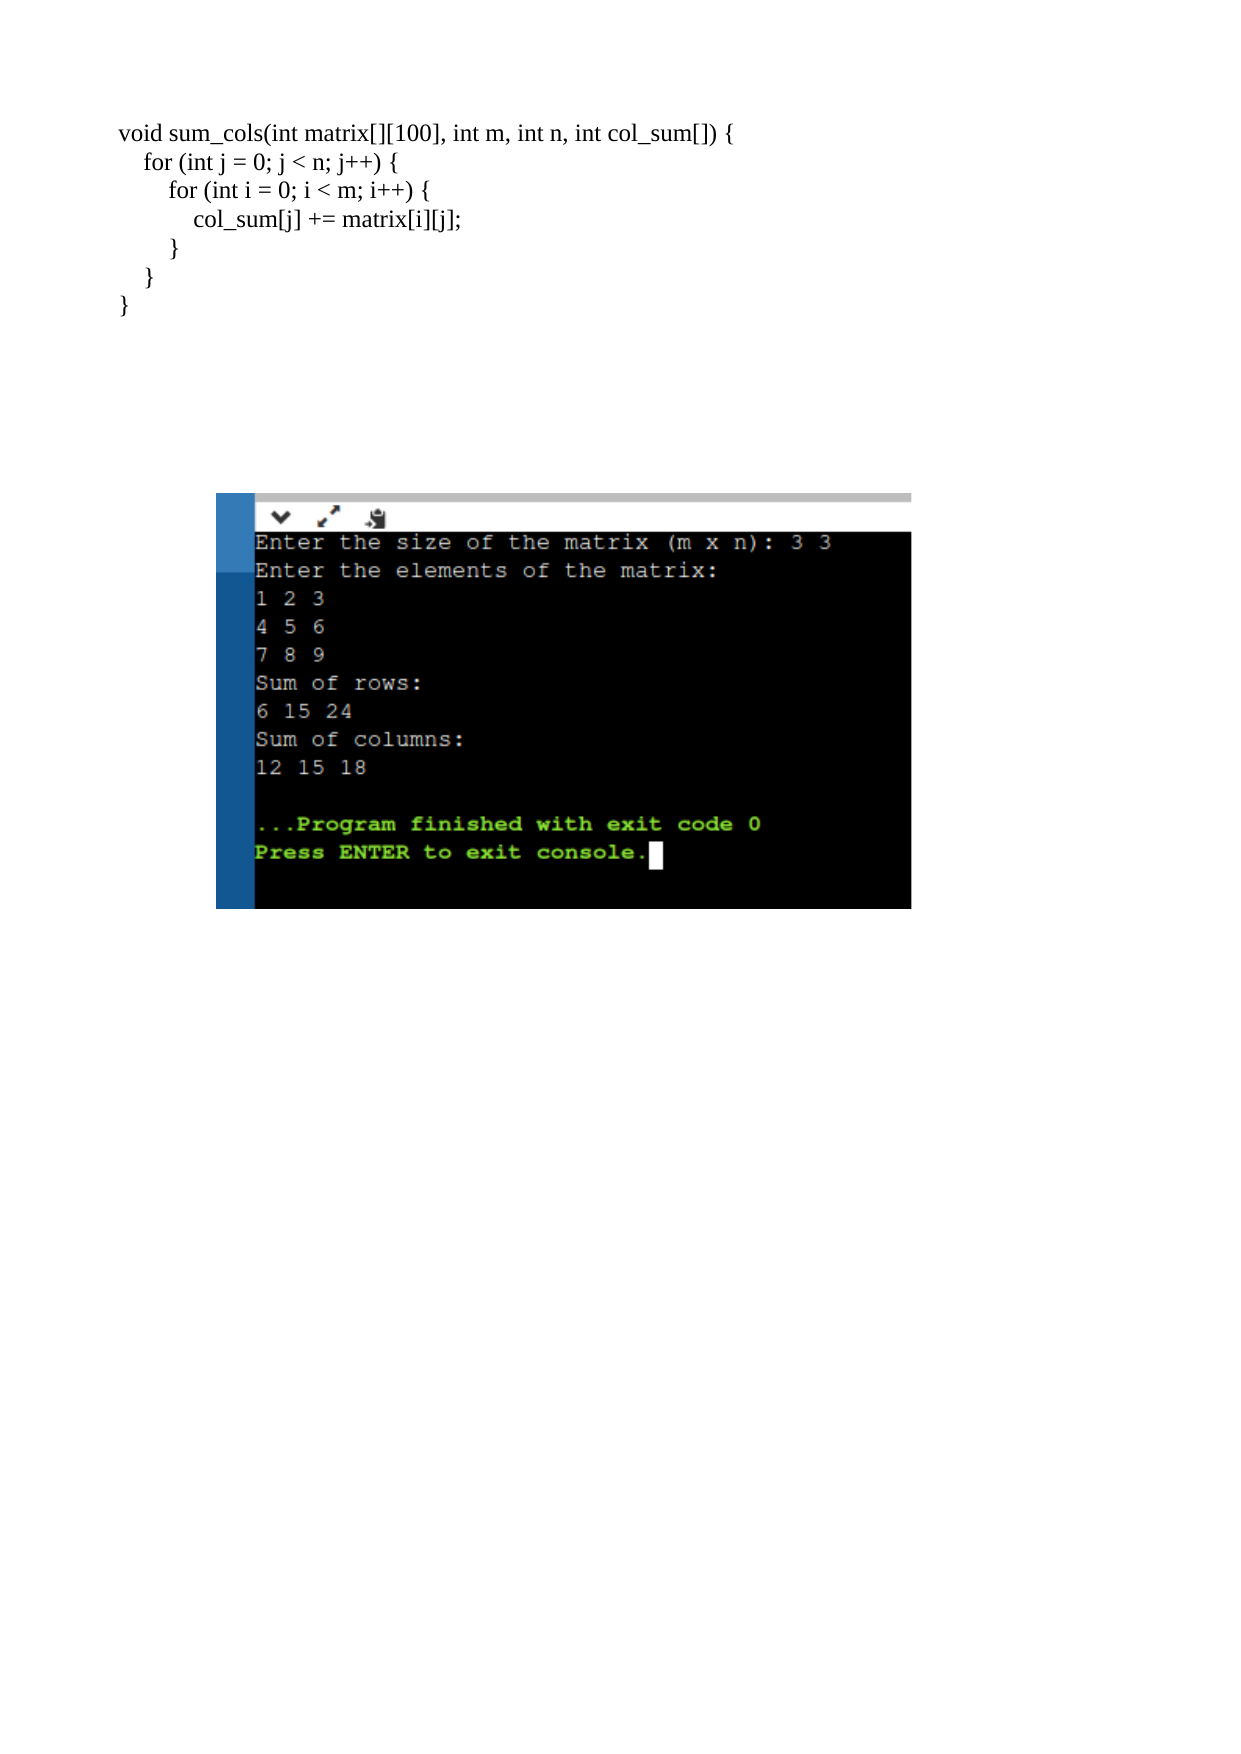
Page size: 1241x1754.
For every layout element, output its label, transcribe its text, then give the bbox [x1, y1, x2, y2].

text } [118, 233, 1122, 262]
picture [216, 493, 912, 909]
text for (int i = 0; i < m; i++) { [118, 176, 1122, 204]
text col_sum[j] += matrix[i][j]; [118, 204, 1122, 233]
text for (int j = 0; j < n; j++) { [118, 147, 1122, 176]
text } [118, 291, 1122, 319]
text } [118, 262, 1122, 291]
text void sum_cols(int matrix[][100], int m, int n, int col_sum[]) { [118, 118, 1122, 147]
